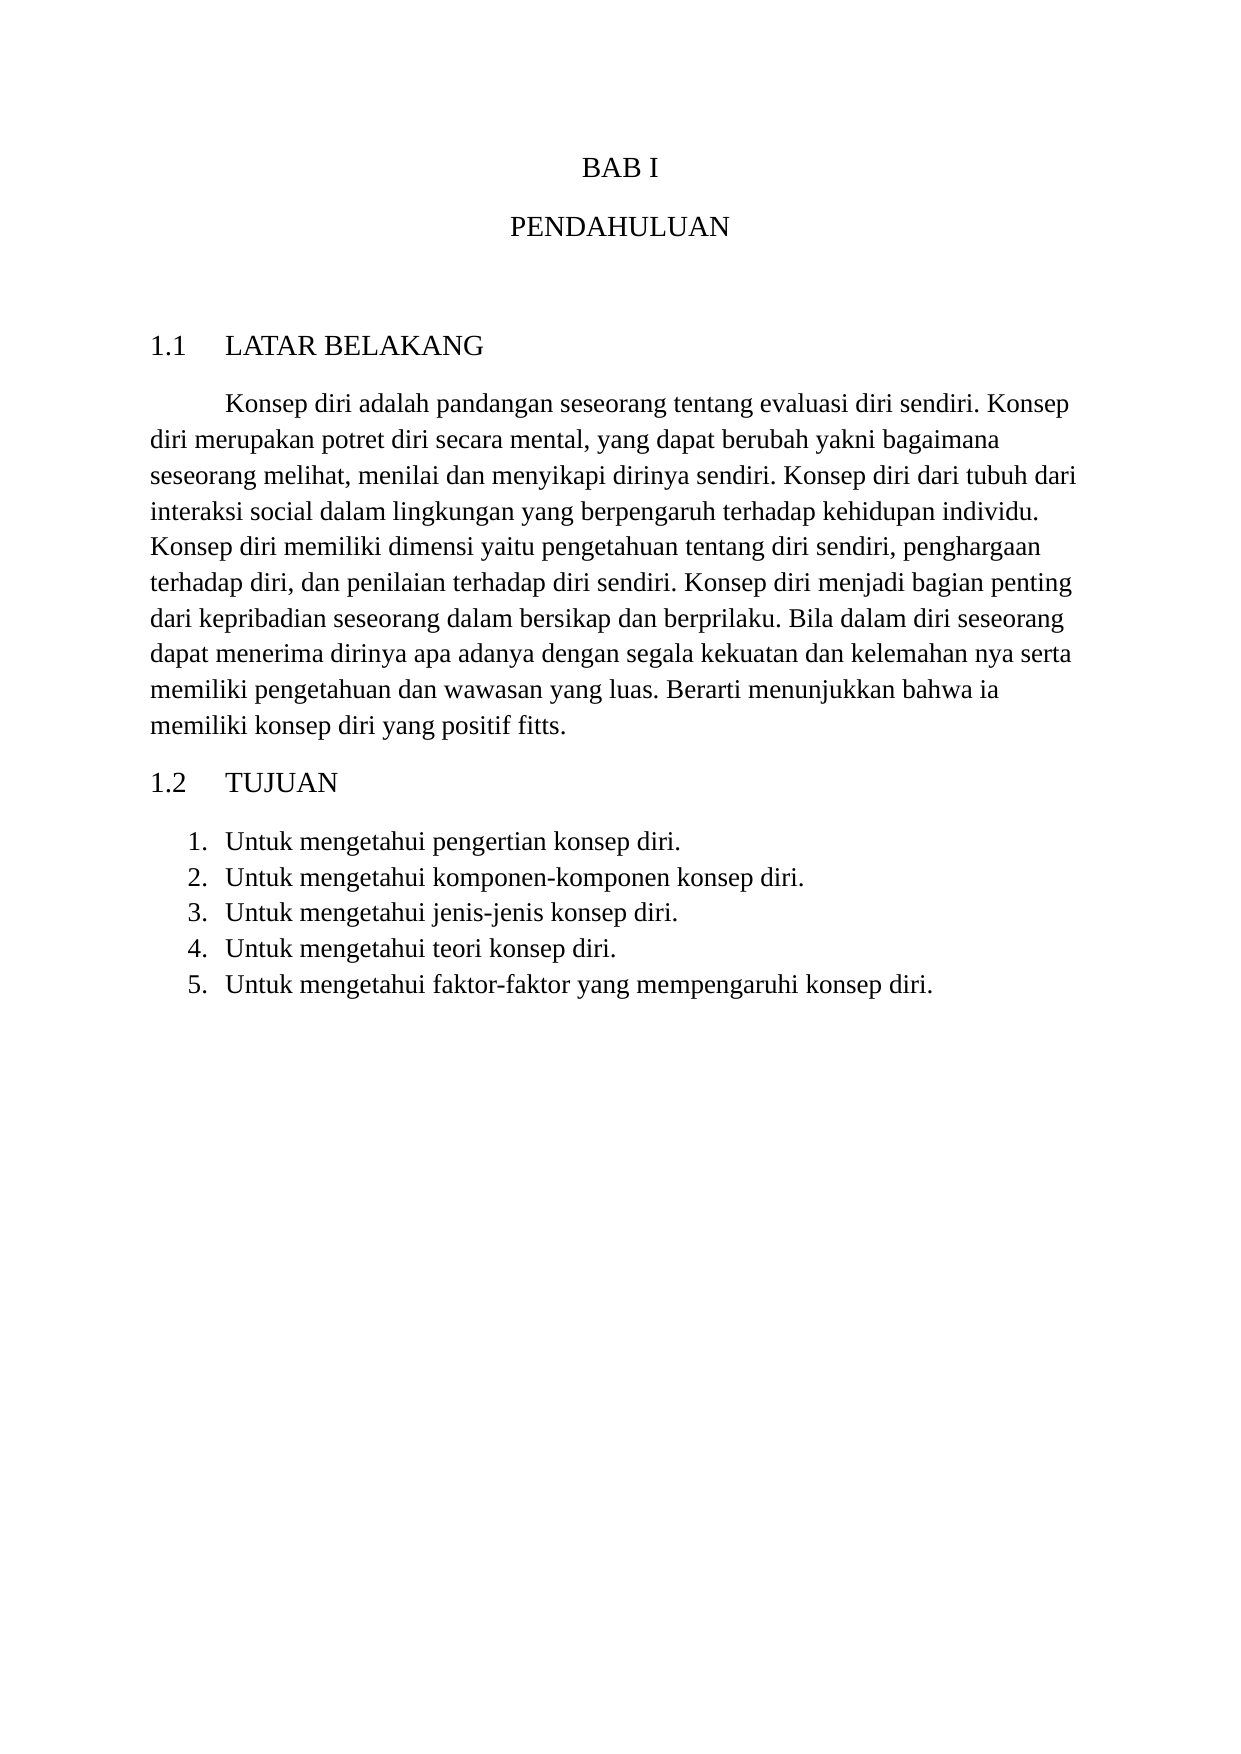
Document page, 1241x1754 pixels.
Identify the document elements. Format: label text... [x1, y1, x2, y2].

text 1.1 LATAR BELAKANG [150, 328, 1090, 362]
text BAB I [150, 150, 1090, 183]
list Untuk mengetahui teori konsep diri. [187, 932, 1090, 963]
list Untuk mengetahui komponen-komponen konsep diri. [187, 861, 1090, 892]
list Untuk mengetahui jenis-jenis konsep diri. [187, 896, 1090, 928]
list Untuk mengetahui pengertian konsep diri. [187, 825, 1090, 856]
list Untuk mengetahui faktor-faktor yang mempengaruhi konsep diri. [187, 968, 1090, 999]
text 1.2 TUJUAN [150, 766, 1090, 799]
text PENDAHULUAN [150, 209, 1090, 243]
text Konsep diri adalah pandangan seseorang tentang evaluasi diri sendiri. Konsep diri merupakan potret diri secara mental, yang dapat berubah yakni bagaimana seseorang melihat, menilai dan menyikapi dirinya sendiri. Konsep diri dari tubuh dari interaksi social dalam lingkungan yang berpengaruh terhadap kehidupan individu. Konsep diri memiliki dimensi yaitu pengetahuan tentang diri sendiri, penghargaan terhadap diri, dan penilaian terhadap diri sendiri. Konsep diri menjadi bagian penting dari kepribadian seseorang dalam bersikap dan berprilaku. Bila dalam diri seseorang dapat menerima dirinya apa adanya dengan segala kekuatan dan kelemahan nya serta memiliki pengetahuan dan wawasan yang luas. Berarti menunjukkan bahwa ia memiliki konsep diri yang positif fitts. [150, 387, 1090, 740]
